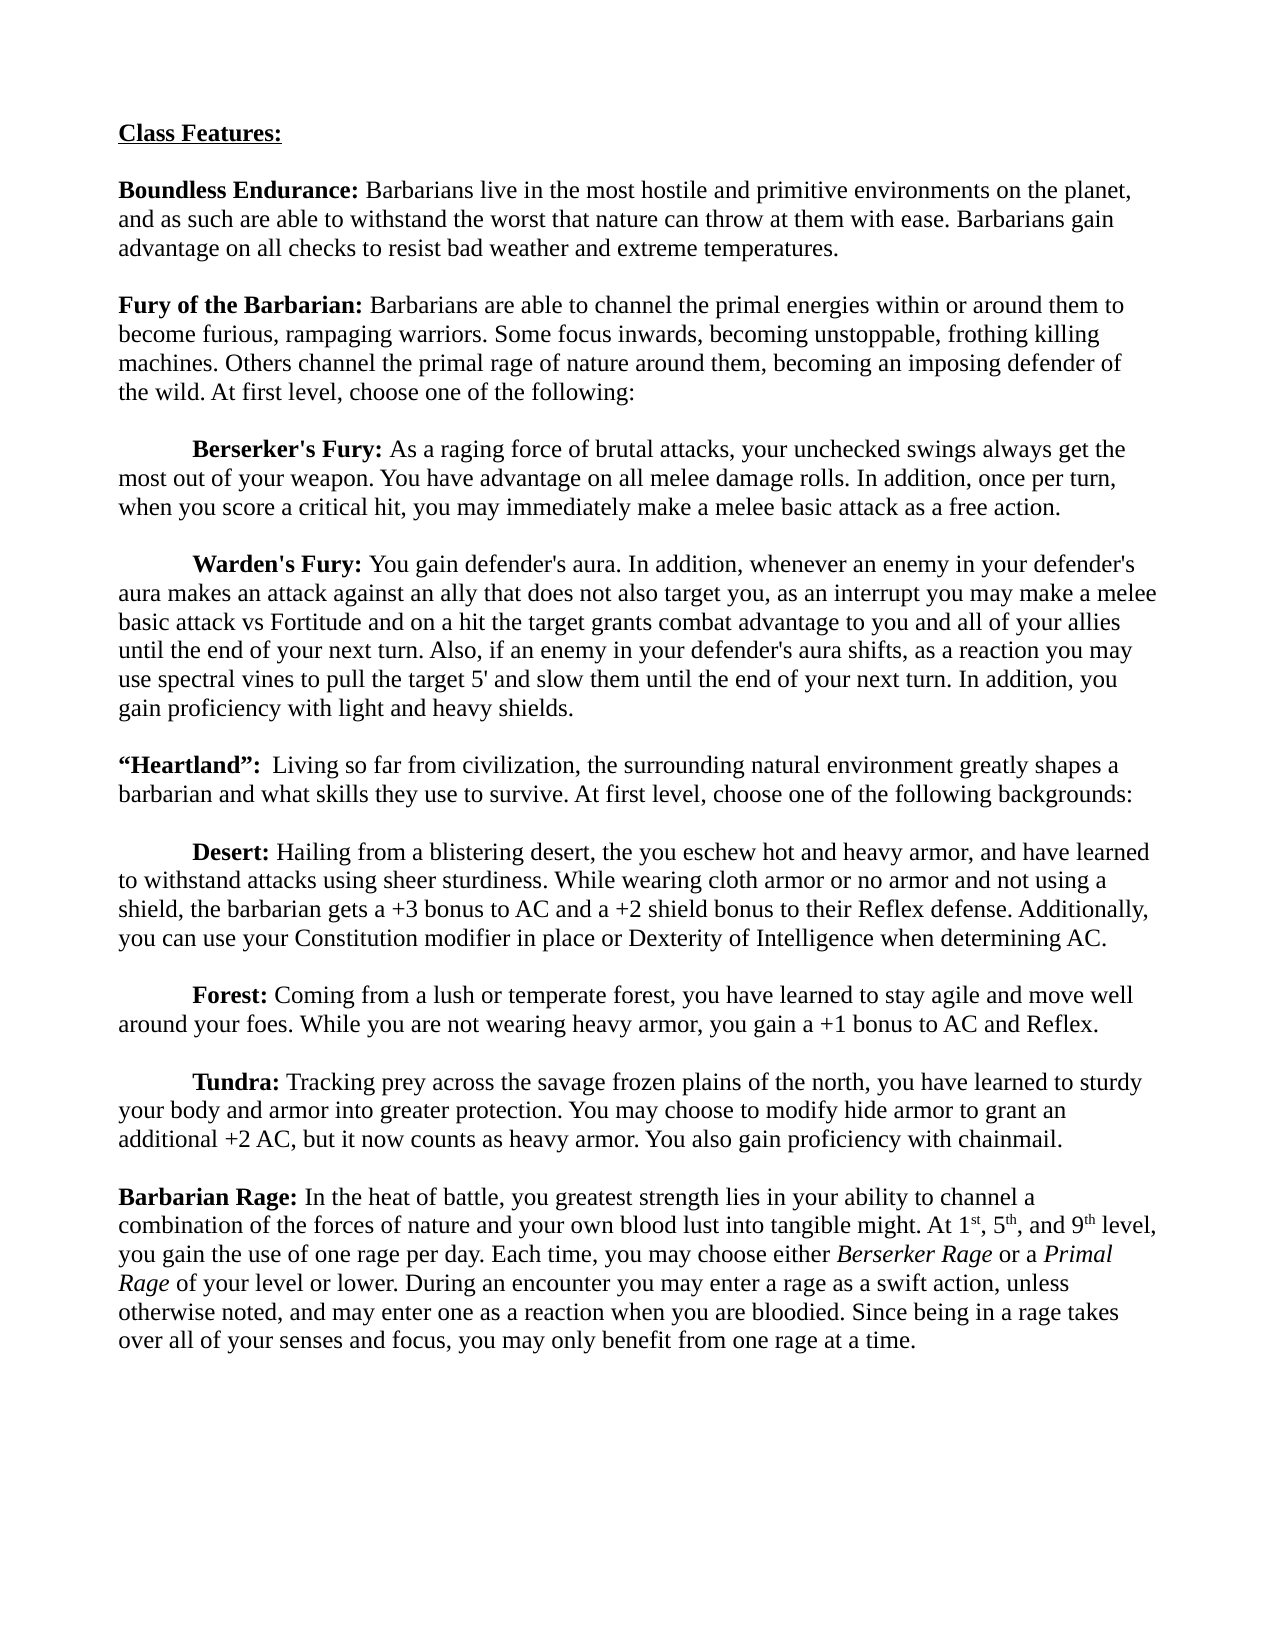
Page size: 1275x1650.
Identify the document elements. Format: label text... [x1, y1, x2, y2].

text Tundra: Tracking prey across the savage frozen plains of the north, you have learned to sturdy your body and armor into greater protection. You may choose to modify hide armor to grant an additional +2 AC, but it now counts as heavy armor. You also gain proficiency with chainmail. [118, 1067, 1157, 1153]
text Desert: Hailing from a blistering desert, the you eschew hot and heavy armor, and have learned to withstand attacks using sheer sturdiness. While wearing cloth armor or no armor and not using a shield, the barbarian gets a +3 bonus to AC and a +2 shield bonus to their Reflex defense. Additionally, you can use your Constitution modifier in place or Dexterity of Intelligence when determining AC. [118, 837, 1157, 952]
text “Heartland”: Living so far from civilization, the surrounding natural environment greatly shapes a barbarian and what skills they use to survive. At first level, choose one of the following backgrounds: [118, 751, 1157, 808]
text Class Features: [118, 118, 1157, 147]
text Warden's Fury: You gain defender's aura. In addition, whenever an enemy in your defender's aura makes an attack against an ally that does not also target you, as an interrupt you may make a melee basic attack vs Fortitude and on a hit the target grants combat advantage to you and all of your allies until the end of your next turn. Also, if an enemy in your defender's aura shifts, as a reaction you may use spectral vines to pull the target 5' and slow them until the end of your next turn. In addition, you gain proficiency with light and heavy shields. [118, 549, 1157, 722]
text Forest: Coming from a lush or temperate forest, you have learned to stay agile and move well around your foes. While you are not wearing heavy armor, you gain a +1 bonus to AC and Reflex. [118, 981, 1157, 1038]
text Fury of the Barbarian: Barbarians are able to channel the primal energies within or around them to become furious, rampaging warriors. Some focus inwards, becoming unstoppable, frothing killing machines. Others channel the primal rage of nature around them, becoming an imposing defender of the wild. At first level, choose one of the following: [118, 291, 1157, 406]
text Barbarian Rage: In the heat of battle, you greatest strength lies in your ability to channel a combination of the forces of nature and your own blood lust into tangible might. At 1st, 5th, and 9th level, you gain the use of one rage per day. Each time, you may choose either Berserker Rage or a Primal Rage of your level or lower. During an encounter you may enter a rage as a swift action, unless otherwise noted, and may enter one as a reaction when you are bloodied. Since being in a rage takes over all of your senses and focus, you may only benefit from one rage at a time. [118, 1182, 1157, 1354]
text Boundless Endurance: Barbarians live in the most hostile and primitive environments on the planet, and as such are able to withstand the worst that nature can throw at them with ease. Barbarians gain advantage on all checks to resist bad weather and extreme temperatures. [118, 176, 1157, 262]
text Berserker's Fury: As a raging force of brutal attacks, your unchecked swings always get the most out of your weapon. You have advantage on all melee damage rolls. In addition, once per turn, when you score a critical hit, you may immediately make a melee basic attack as a free action. [118, 434, 1157, 521]
